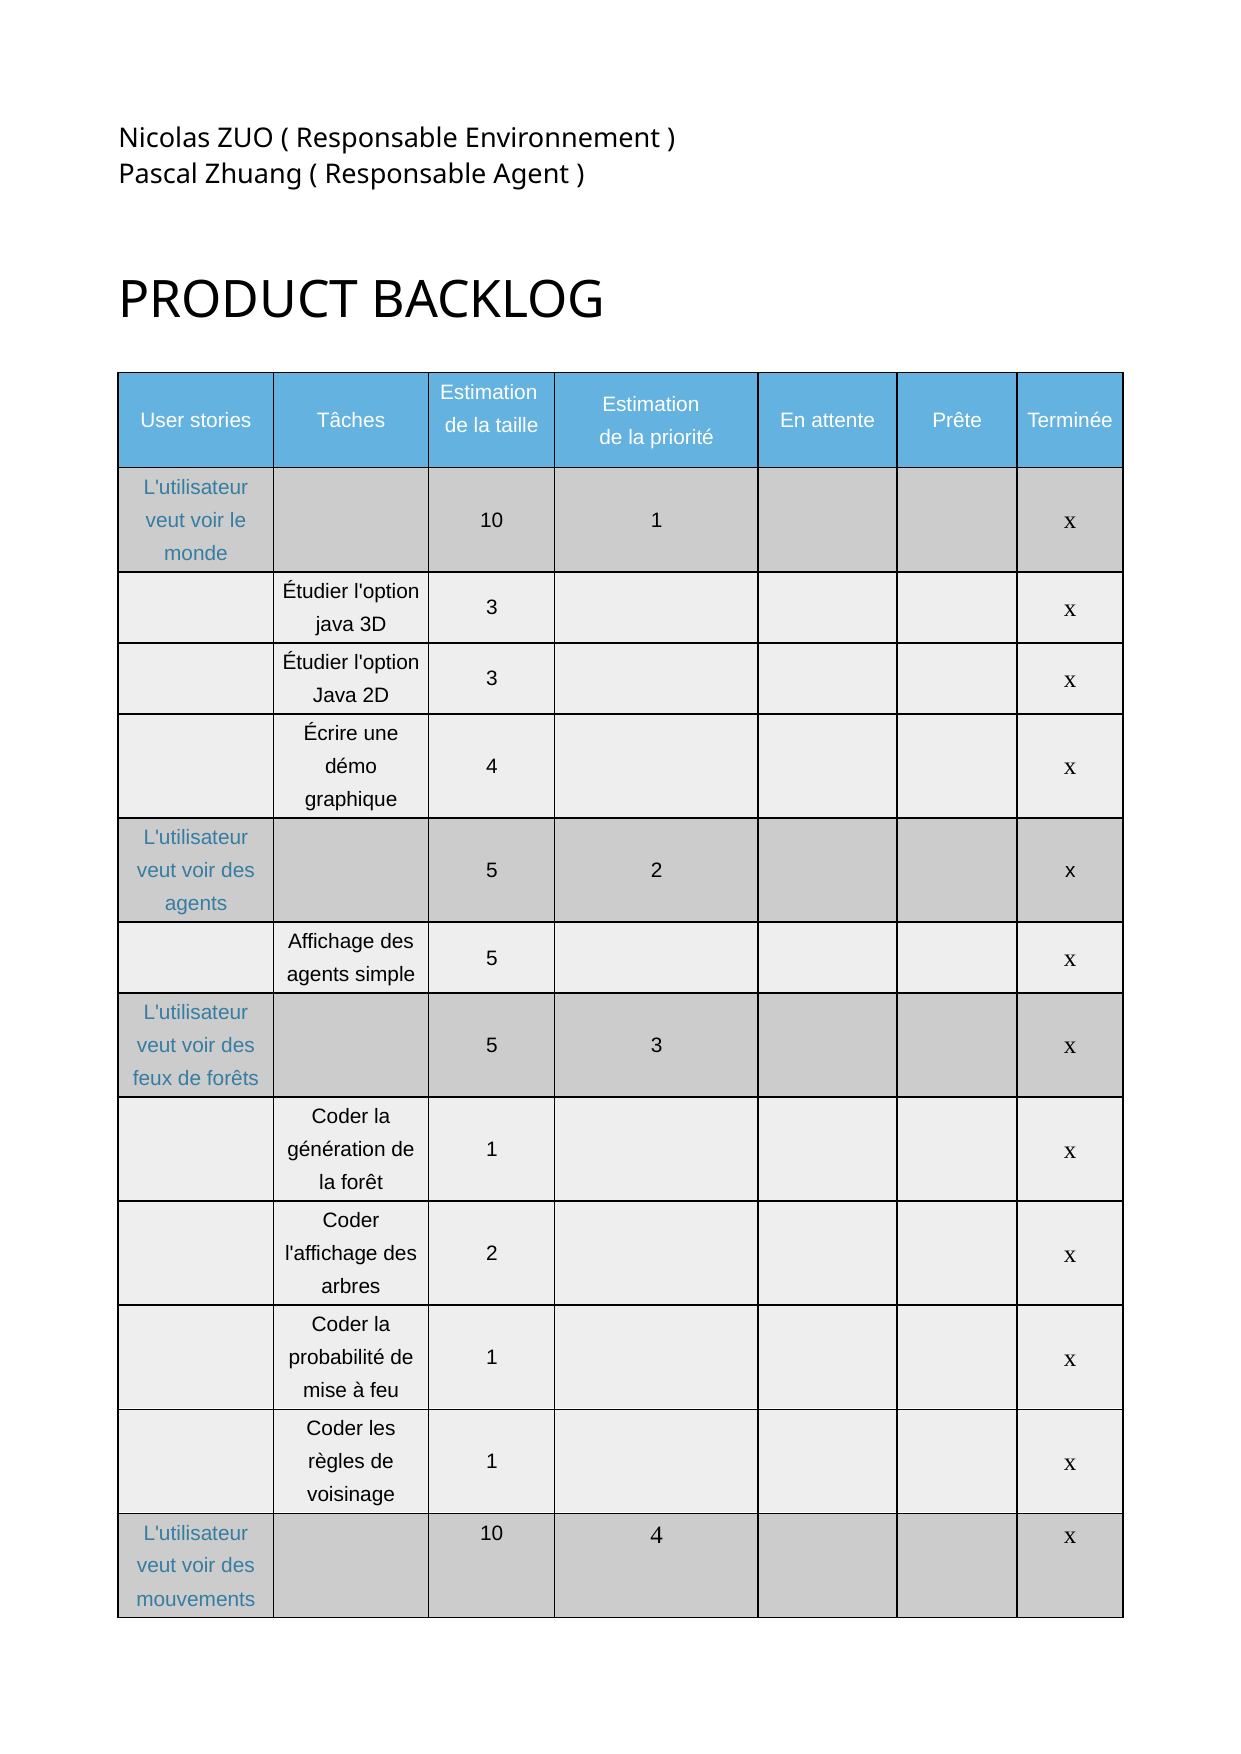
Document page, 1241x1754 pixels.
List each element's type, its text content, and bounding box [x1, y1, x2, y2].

table_cell x [1018, 468, 1122, 571]
table_cell [759, 819, 896, 921]
table_cell [119, 1410, 273, 1512]
table_cell L'utilisateur veut voir des feux de forêts [119, 994, 273, 1096]
table_cell Étudier l'option Java 2D [274, 644, 428, 713]
table_cell 1 [429, 1306, 554, 1408]
table_cell [119, 715, 273, 817]
table_cell 10 [429, 468, 554, 571]
table_cell [898, 1098, 1016, 1200]
table_cell [119, 1306, 273, 1408]
table_cell [759, 1306, 896, 1408]
table_cell 3 [429, 644, 554, 713]
table_cell [119, 573, 273, 642]
text Pascal Zhuang ( Responsable Agent ) [118, 155, 1122, 192]
table_cell 10 [429, 1514, 554, 1617]
table_cell [274, 994, 428, 1096]
table_cell [759, 923, 896, 992]
table_cell [759, 994, 896, 1096]
table_cell [119, 644, 273, 713]
table_cell 3 [555, 994, 757, 1096]
table_cell [759, 1410, 896, 1512]
table_cell [898, 1306, 1016, 1408]
table_cell [555, 1306, 757, 1408]
table_cell [898, 994, 1016, 1096]
table_cell x [1018, 1410, 1122, 1512]
table_cell [759, 715, 896, 817]
table_cell x [1018, 573, 1122, 642]
table_cell Affichage des agents simple [274, 923, 428, 992]
text Nicolas ZUO ( Responsable Environnement ) [118, 118, 1122, 155]
table_cell Coder les règles de voisinage [274, 1410, 428, 1512]
table_cell [555, 644, 757, 713]
table_cell [555, 573, 757, 642]
table_cell x [1018, 923, 1122, 992]
table_cell 3 [429, 573, 554, 642]
table_cell [555, 1410, 757, 1512]
table_cell [898, 923, 1016, 992]
table_cell [119, 1202, 273, 1304]
table_cell 1 [555, 468, 757, 571]
table_cell x [1018, 1202, 1122, 1304]
table_cell L'utilisateur veut voir des agents [119, 819, 273, 921]
table_cell x [1018, 644, 1122, 713]
table_cell 4 [429, 715, 554, 817]
table_cell 2 [555, 819, 757, 921]
table_cell L'utilisateur veut voir le monde [119, 468, 273, 571]
table_cell 5 [429, 923, 554, 992]
text PRODUCT BACKLOG [118, 262, 1122, 332]
table_cell [759, 573, 896, 642]
table_cell 5 [429, 994, 554, 1096]
table_cell [759, 1098, 896, 1200]
table_cell x [1018, 994, 1122, 1096]
table_cell [898, 819, 1016, 921]
table_cell [119, 923, 273, 992]
table_cell [274, 819, 428, 921]
table_header User stories [119, 373, 273, 467]
table_cell x [1018, 715, 1122, 817]
table_cell [898, 1410, 1016, 1512]
table_cell 5 [429, 819, 554, 921]
table_cell 4 [555, 1514, 757, 1617]
table_cell 1 [429, 1098, 554, 1200]
table_cell [759, 1202, 896, 1304]
table_cell [759, 644, 896, 713]
table_cell [898, 468, 1016, 571]
table_header Estimation de la taille [429, 373, 554, 467]
table_header Prête [898, 373, 1016, 467]
table_cell [898, 715, 1016, 817]
table_cell [759, 468, 896, 571]
table_cell [555, 1098, 757, 1200]
table_cell 1 [429, 1410, 554, 1512]
table_cell [898, 573, 1016, 642]
table_cell [119, 1098, 273, 1200]
table_cell [898, 644, 1016, 713]
table_header Tâches [274, 373, 428, 467]
table_cell [555, 923, 757, 992]
table_cell [274, 468, 428, 571]
table_cell x [1018, 1514, 1122, 1617]
table_cell Coder l'affichage des arbres [274, 1202, 428, 1304]
table_cell [898, 1514, 1016, 1617]
table_header Estimation de la priorité [555, 373, 757, 467]
table_header En attente [759, 373, 896, 467]
table_cell x [1018, 819, 1122, 921]
table_cell Coder la probabilité de mise à feu [274, 1306, 428, 1408]
table_cell 2 [429, 1202, 554, 1304]
table_cell Écrire une démo graphique [274, 715, 428, 817]
table_cell [759, 1514, 896, 1617]
table_cell Coder la génération de la forêt [274, 1098, 428, 1200]
table_cell [555, 715, 757, 817]
table_cell [555, 1202, 757, 1304]
table_cell x [1018, 1098, 1122, 1200]
table_cell x [1018, 1306, 1122, 1408]
table_header Terminée [1018, 373, 1122, 467]
table_cell [274, 1514, 428, 1617]
table_cell Étudier l'option java 3D [274, 573, 428, 642]
table_cell [898, 1202, 1016, 1304]
table_cell L'utilisateur veut voir des mouvements [119, 1514, 273, 1617]
